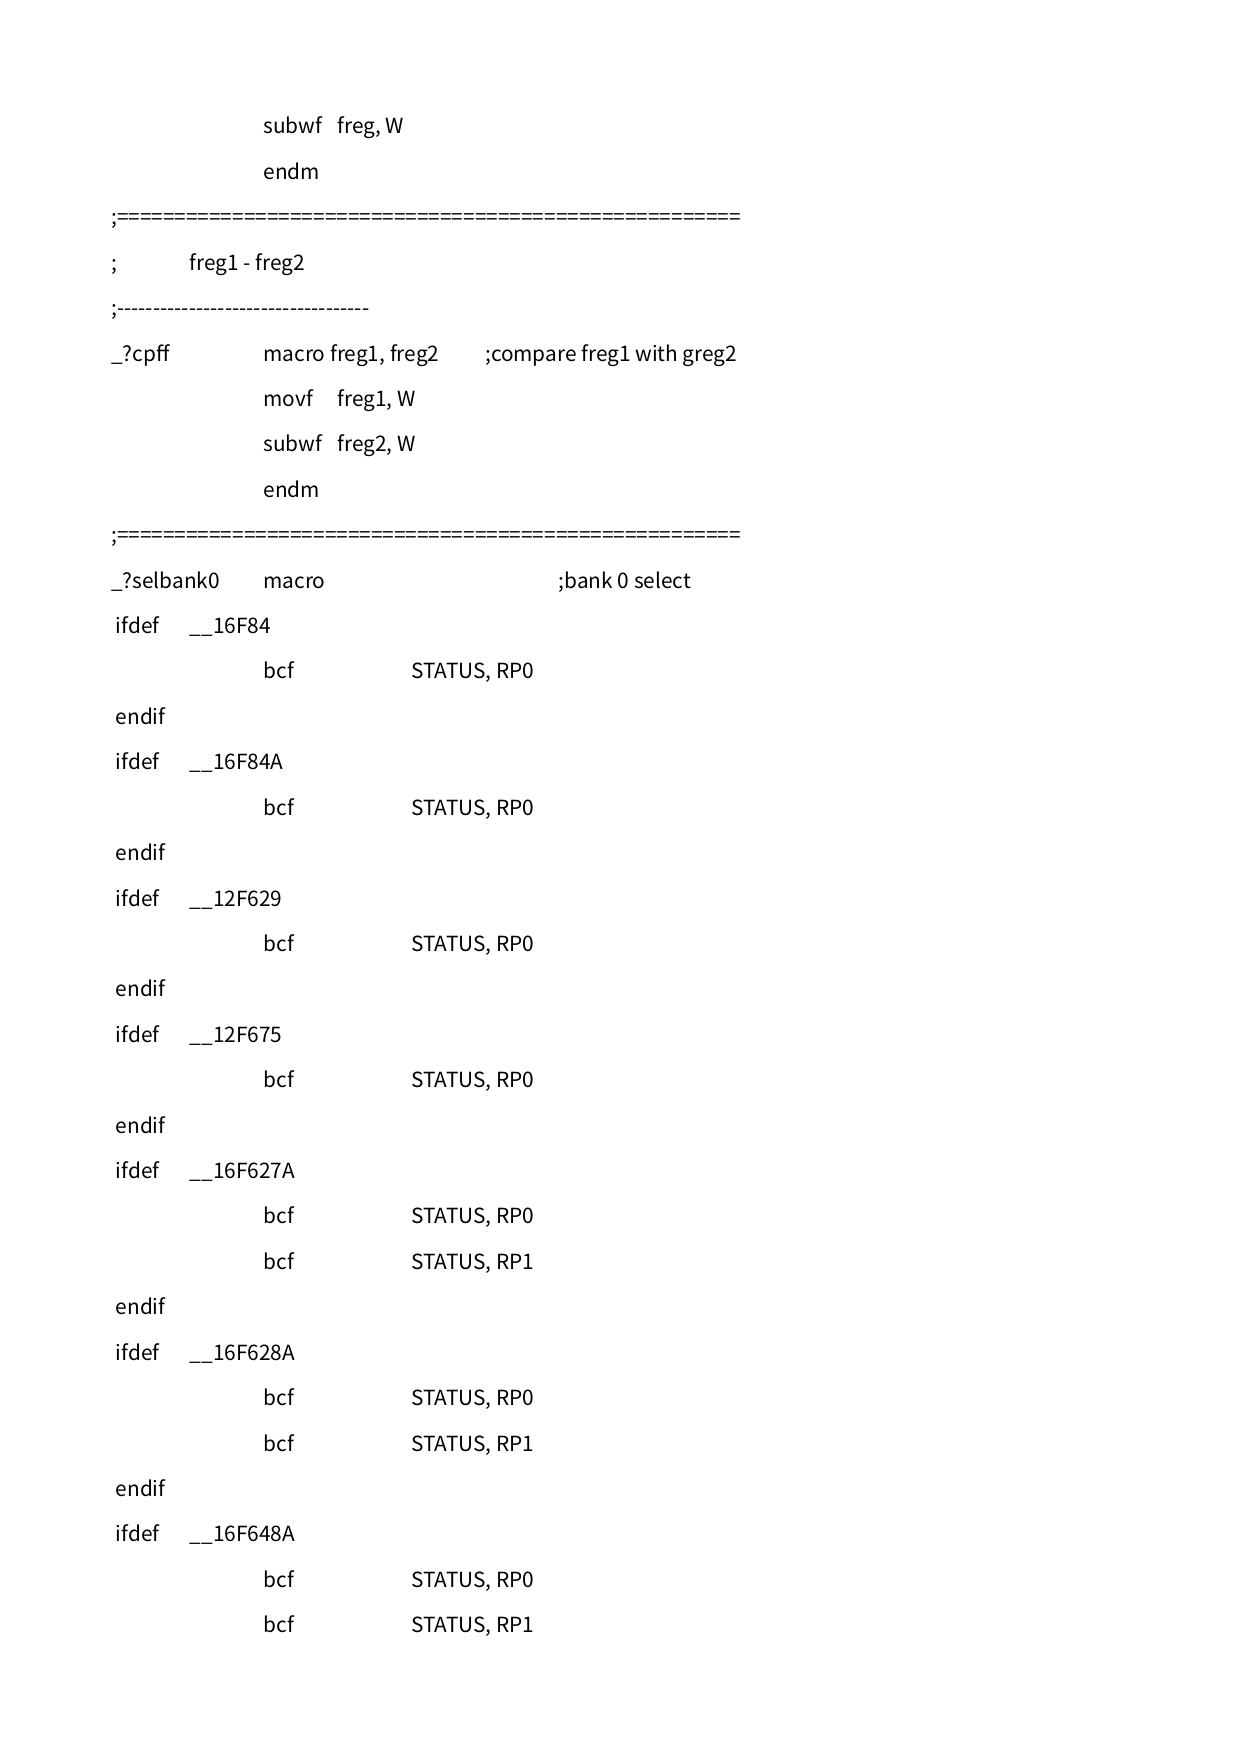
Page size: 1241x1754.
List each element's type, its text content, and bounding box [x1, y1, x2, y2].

text bcf STATUS, RP0 [111, 1191, 1197, 1237]
text endif [111, 964, 1197, 1009]
text bcf STATUS, RP1 [111, 1237, 1197, 1282]
text _?cpff macro freg1, freg2 ;compare freg1 with greg2 [111, 328, 1197, 374]
text endif [111, 692, 1197, 737]
text ;----------------------------------- [111, 283, 1197, 328]
text endm [111, 464, 1197, 510]
text ifdef __16F628A [111, 1327, 1197, 1373]
text bcf STATUS, RP0 [111, 646, 1197, 692]
text ;====================================================== [111, 192, 1197, 237]
text endif [111, 828, 1197, 873]
text bcf STATUS, RP0 [111, 1373, 1197, 1418]
text ifdef __16F648A [111, 1509, 1197, 1554]
text bcf STATUS, RP1 [111, 1418, 1197, 1464]
text ifdef __16F84 [111, 601, 1197, 646]
text endif [111, 1464, 1197, 1509]
text bcf STATUS, RP0 [111, 1554, 1197, 1600]
text ;====================================================== [111, 510, 1197, 555]
text ifdef __16F84A [111, 737, 1197, 782]
text subwf freg2, W [111, 419, 1197, 464]
text _?selbank0 macro ;bank 0 select [111, 555, 1197, 601]
text movf freg1, W [111, 374, 1197, 419]
text bcf STATUS, RP0 [111, 782, 1197, 828]
text bcf STATUS, RP0 [111, 1055, 1197, 1100]
text ; freg1 - freg2 [111, 237, 1197, 283]
text endif [111, 1282, 1197, 1327]
text subwf freg, W [111, 101, 1197, 147]
text endif [111, 1100, 1197, 1146]
text ifdef __12F675 [111, 1009, 1197, 1055]
text ifdef __16F627A [111, 1146, 1197, 1191]
text bcf STATUS, RP1 [111, 1600, 1197, 1645]
text ifdef __12F629 [111, 873, 1197, 919]
text bcf STATUS, RP0 [111, 919, 1197, 964]
text endm [111, 147, 1197, 192]
